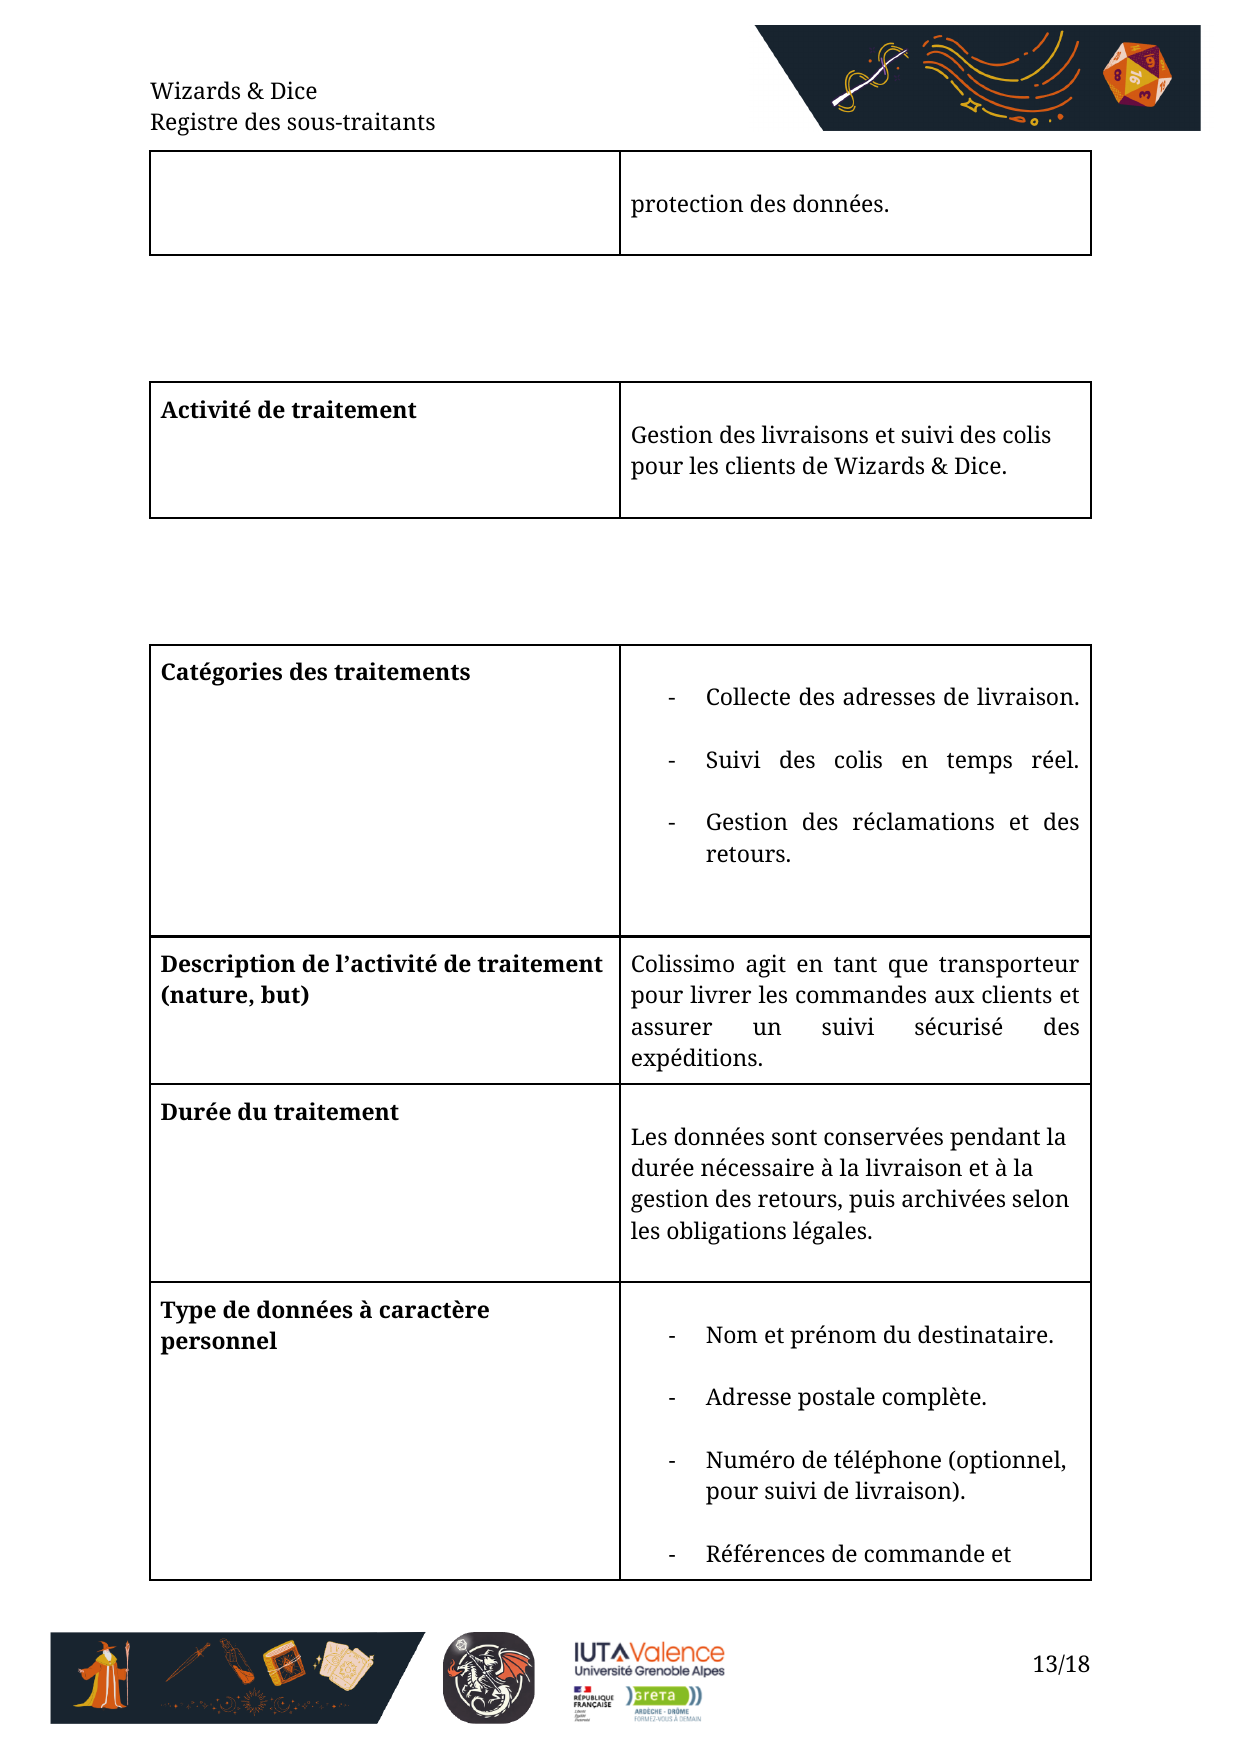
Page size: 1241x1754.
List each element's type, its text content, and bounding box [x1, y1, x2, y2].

table_cell Les données sont conservées pendant la durée nécessaire à la livraison et à la gestion des retours, puis archivées selon les obligations légales. [621, 1085, 1090, 1281]
table_header Gestion des livraisons et suivi des colis pour les clients de Wizards & Dice. [621, 383, 1090, 517]
picture [748, 25, 1214, 132]
table_header Catégories des traitements [151, 646, 619, 935]
table_cell Colissimo agit en tant que transporteur pour livrer les commandes aux clients et assurer un suivi sécurisé des expéditions. [621, 938, 1090, 1083]
table_cell Nom et prénom du destinataire. Adresse postale complète. Numéro de téléphone (optionnel, pour suivi de livraison). Références de commande et [621, 1283, 1090, 1579]
table_cell Description de l’activité de traitement (nature, but) [151, 938, 619, 1083]
table_cell [151, 152, 619, 254]
table_header Collecte des adresses de livraison. Suivi des colis en temps réel. Gestion des réclamations et des retours. [621, 646, 1090, 935]
picture [42, 1628, 749, 1733]
table_header Activité de traitement [151, 383, 619, 517]
table_cell Type de données à caractère personnel [151, 1283, 619, 1579]
table_cell Durée du traitement [151, 1085, 619, 1281]
table_cell protection des données. [621, 152, 1090, 254]
